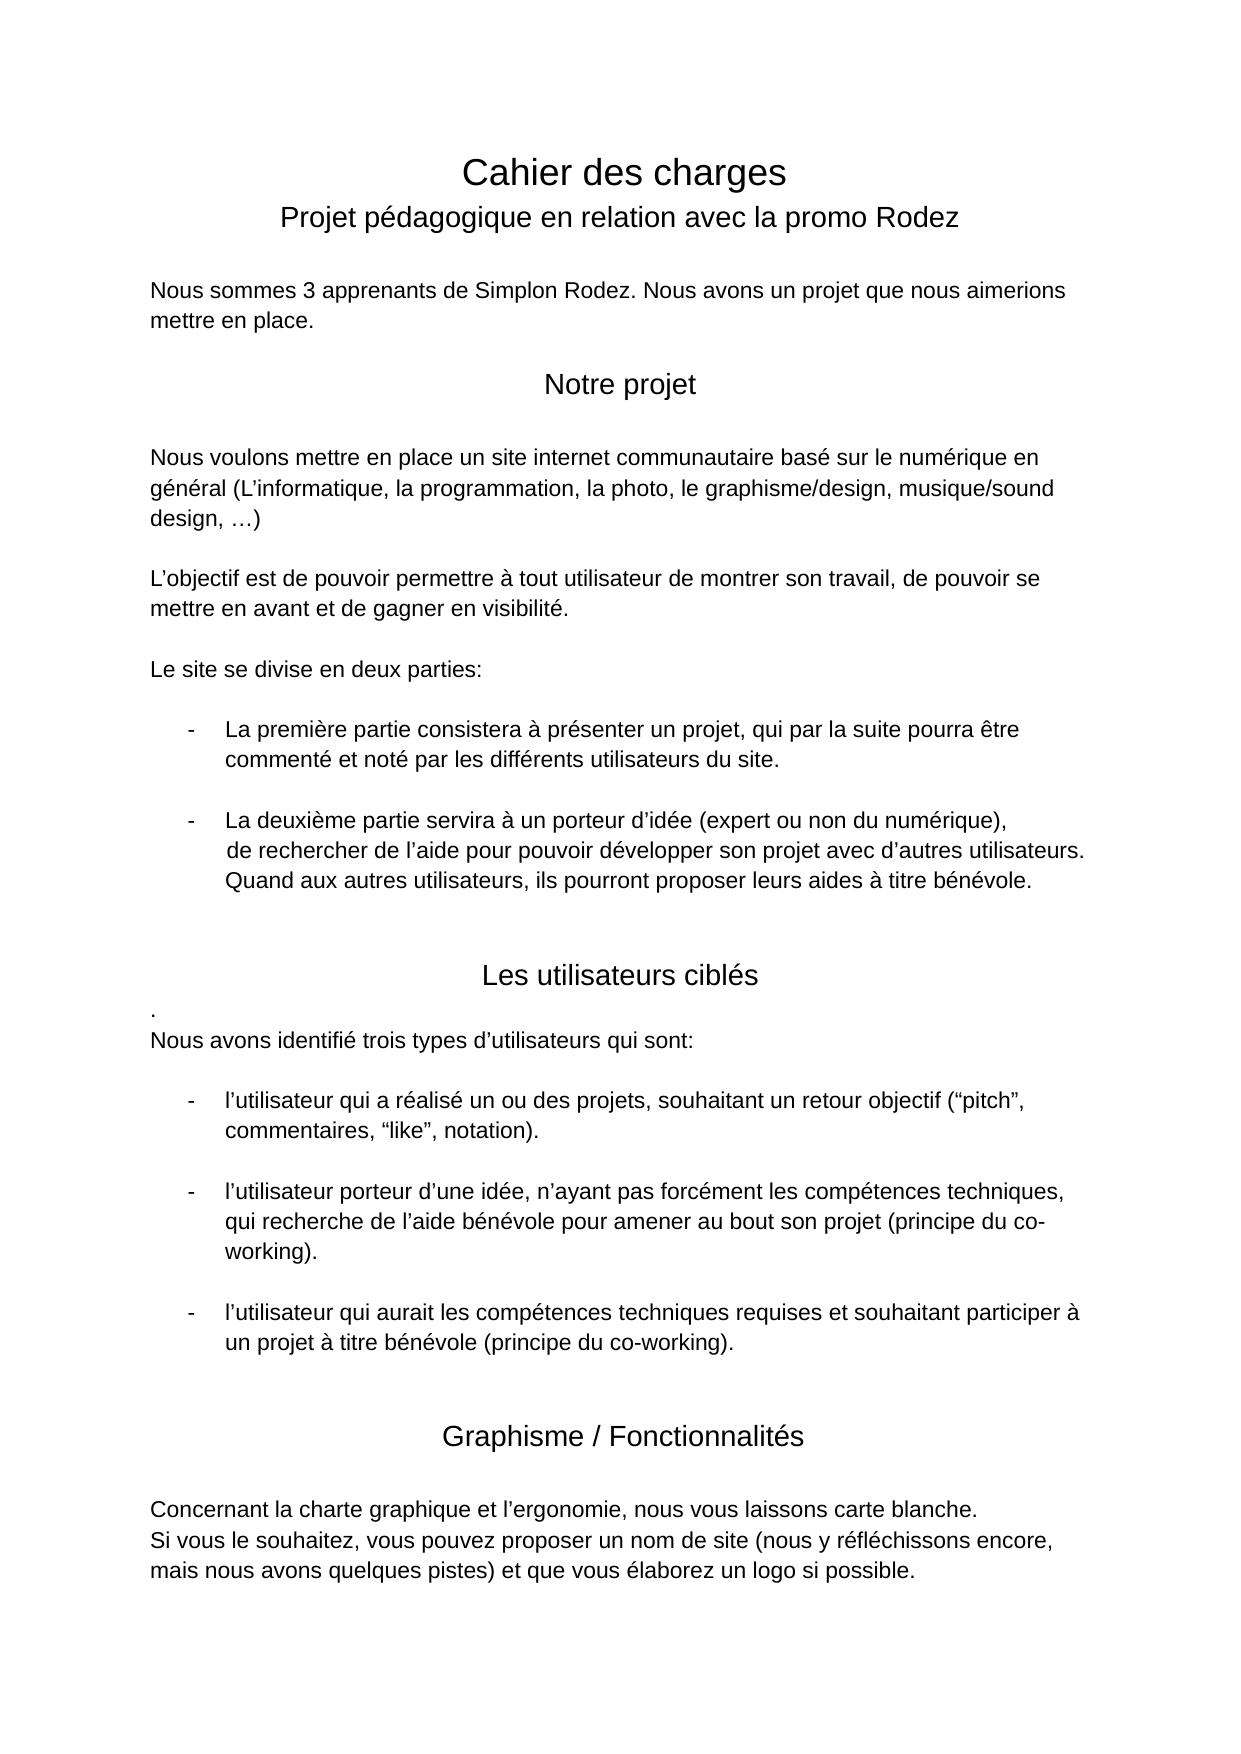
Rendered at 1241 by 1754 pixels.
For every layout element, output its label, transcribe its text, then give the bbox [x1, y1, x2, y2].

list l’utilisateur qui aurait les compétences techniques requises et souhaitant participer à un projet à titre bénévole (principe du co-working). [187, 1298, 1090, 1355]
text Notre projet [150, 367, 1090, 401]
text Les utilisateurs ciblés [150, 958, 1090, 991]
text . [150, 996, 1090, 1023]
text L’objectif est de pouvoir permettre à tout utilisateur de montrer son travail, de pouvoir se mettre en avant et de gagner en visibilité. [150, 565, 1090, 622]
text Graphisme / Fonctionnalités [150, 1419, 1090, 1453]
text Le site se divise en deux parties: [150, 656, 1090, 682]
text Concernant la charte graphique et l’ergonomie, nous vous laissons carte blanche. [150, 1496, 1090, 1523]
text Cahier des charges [150, 150, 1090, 193]
text Nous sommes 3 apprenants de Simplon Rodez. Nous avons un projet que nous aimerions mettre en place. [150, 277, 1090, 333]
text Nous avons identifié trois types d’utilisateurs qui sont: [150, 1027, 1090, 1053]
text de rechercher de l’aide pour pouvoir développer son projet avec d’autres utilisateurs. [150, 837, 1090, 863]
text Nous voulons mettre en place un site internet communautaire basé sur le numérique en général (L’informatique, la programmation, la photo, le graphisme/design, musique/sound design, …) [150, 444, 1090, 531]
text Projet pédagogique en relation avec la promo Rodez [150, 199, 1090, 233]
text Quand aux autres utilisateurs, ils pourront proposer leurs aides à titre bénévole. [150, 867, 1090, 894]
list La première partie consistera à présenter un projet, qui par la suite pourra être commenté et noté par les différents utilisateurs du site. [187, 716, 1090, 773]
list l’utilisateur qui a réalisé un ou des projets, souhaitant un retour objectif (“pitch”, commentaires, “like”, notation). [187, 1087, 1090, 1144]
text Si vous le souhaitez, vous pouvez proposer un nom de site (nous y réfléchissons encore, mais nous avons quelques pistes) et que vous élaborez un logo si possible. [150, 1527, 1090, 1583]
list La deuxième partie servira à un porteur d’idée (expert ou non du numérique), [187, 807, 1090, 833]
list l’utilisateur porteur d’une idée, n’ayant pas forcément les compétences techniques, qui recherche de l’aide bénévole pour amener au bout son projet (principe du co-working). [187, 1178, 1090, 1264]
